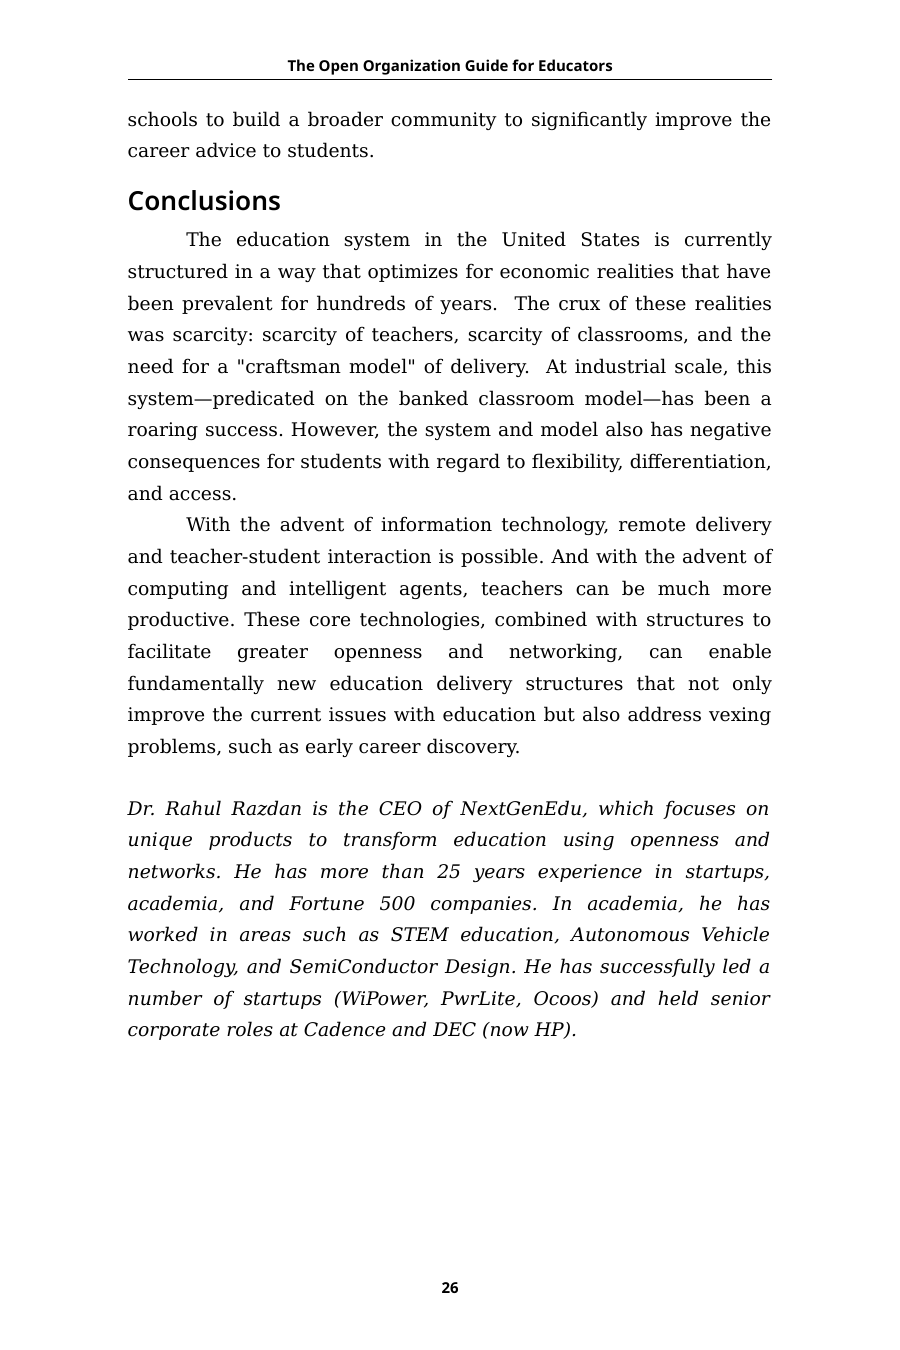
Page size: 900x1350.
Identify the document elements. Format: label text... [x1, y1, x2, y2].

subtitle Conclusions [127, 187, 772, 217]
text With the advent of information technology, remote delivery and teacher-student interaction is possible. And with the advent of computing and intelligent agents, teachers can be much more productive. These core technologies, combined with structures to facilitate greater openness and networking, can enable fundamentally new education delivery structures that not only improve the current issues with education but also address vexing problems, such as early career discovery. [127, 514, 772, 758]
text schools to build a broader community to significantly improve the career advice to students. [127, 109, 772, 162]
text The education system in the United States is currently structured in a way that optimizes for economic realities that have been prevalent for hundreds of years. The crux of these realities was scarcity: scarcity of teachers, scarcity of classrooms, and the need for a "craftsman model" of delivery. At industrial scale, this system—predicated on the banked classroom model—has been a roaring success. However, the system and model also has negative consequences for students with regard to flexibility, differentiation, and access. [127, 229, 772, 505]
text Dr. Rahul Razdan is the CEO of NextGenEdu, which focuses on unique products to transform education using openness and networks. He has more than 25 years experience in startups, academia, and Fortune 500 companies. In academia, he has worked in areas such as STEM education, Autonomous Vehicle Technology, and SemiConductor Design. He has successfully led a number of startups (WiPower, PwrLite, Ocoos) and held senior corporate roles at Cadence and DEC (now HP). [127, 798, 772, 1041]
